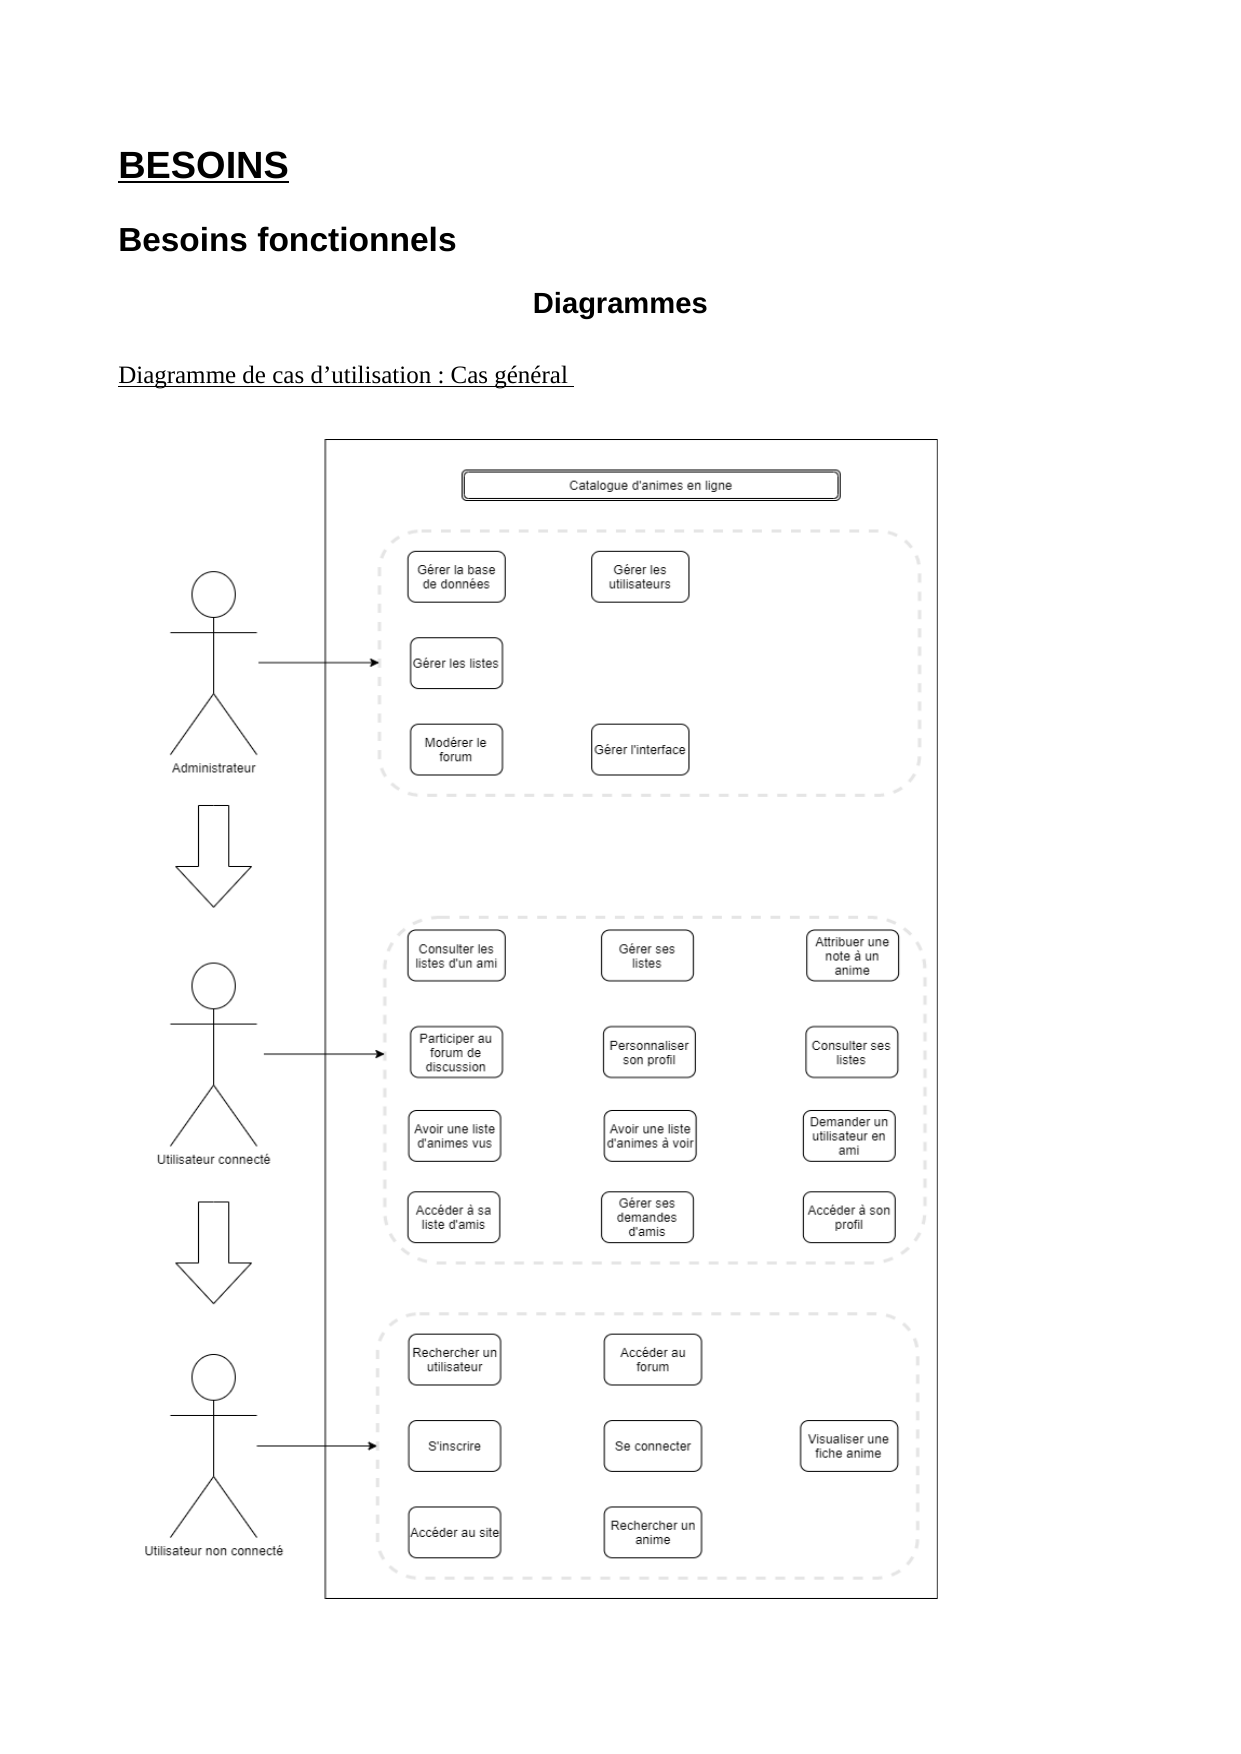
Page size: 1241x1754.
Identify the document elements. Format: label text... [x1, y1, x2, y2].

text Diagramme de cas d’utilisation : Cas général [118, 361, 1122, 389]
subtitle Besoins fonctionnels [118, 220, 1122, 259]
subtitle BESOINS [118, 143, 1122, 187]
picture [144, 439, 938, 1599]
subtitle Diagrammes [118, 286, 1122, 319]
